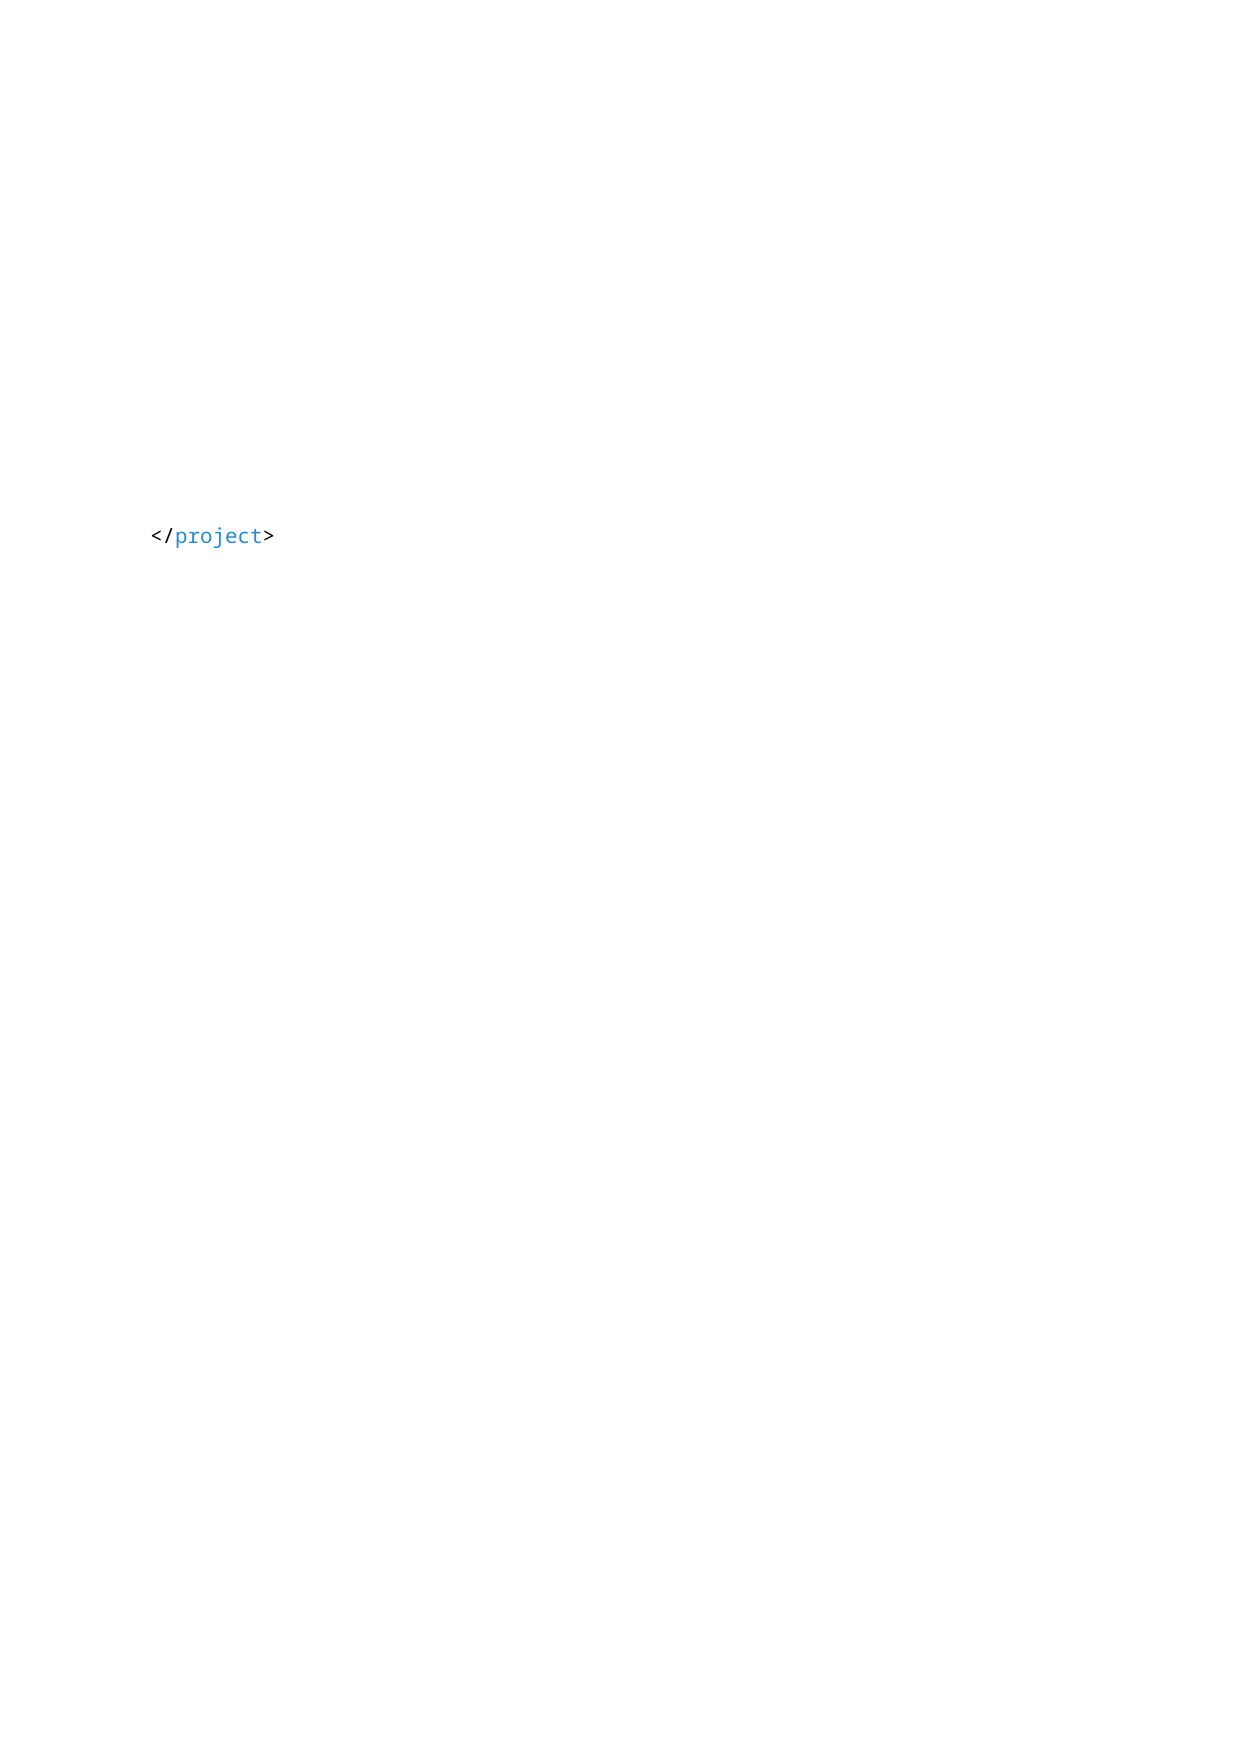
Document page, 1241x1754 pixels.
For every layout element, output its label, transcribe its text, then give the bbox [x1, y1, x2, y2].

text </project> [150, 521, 1090, 549]
